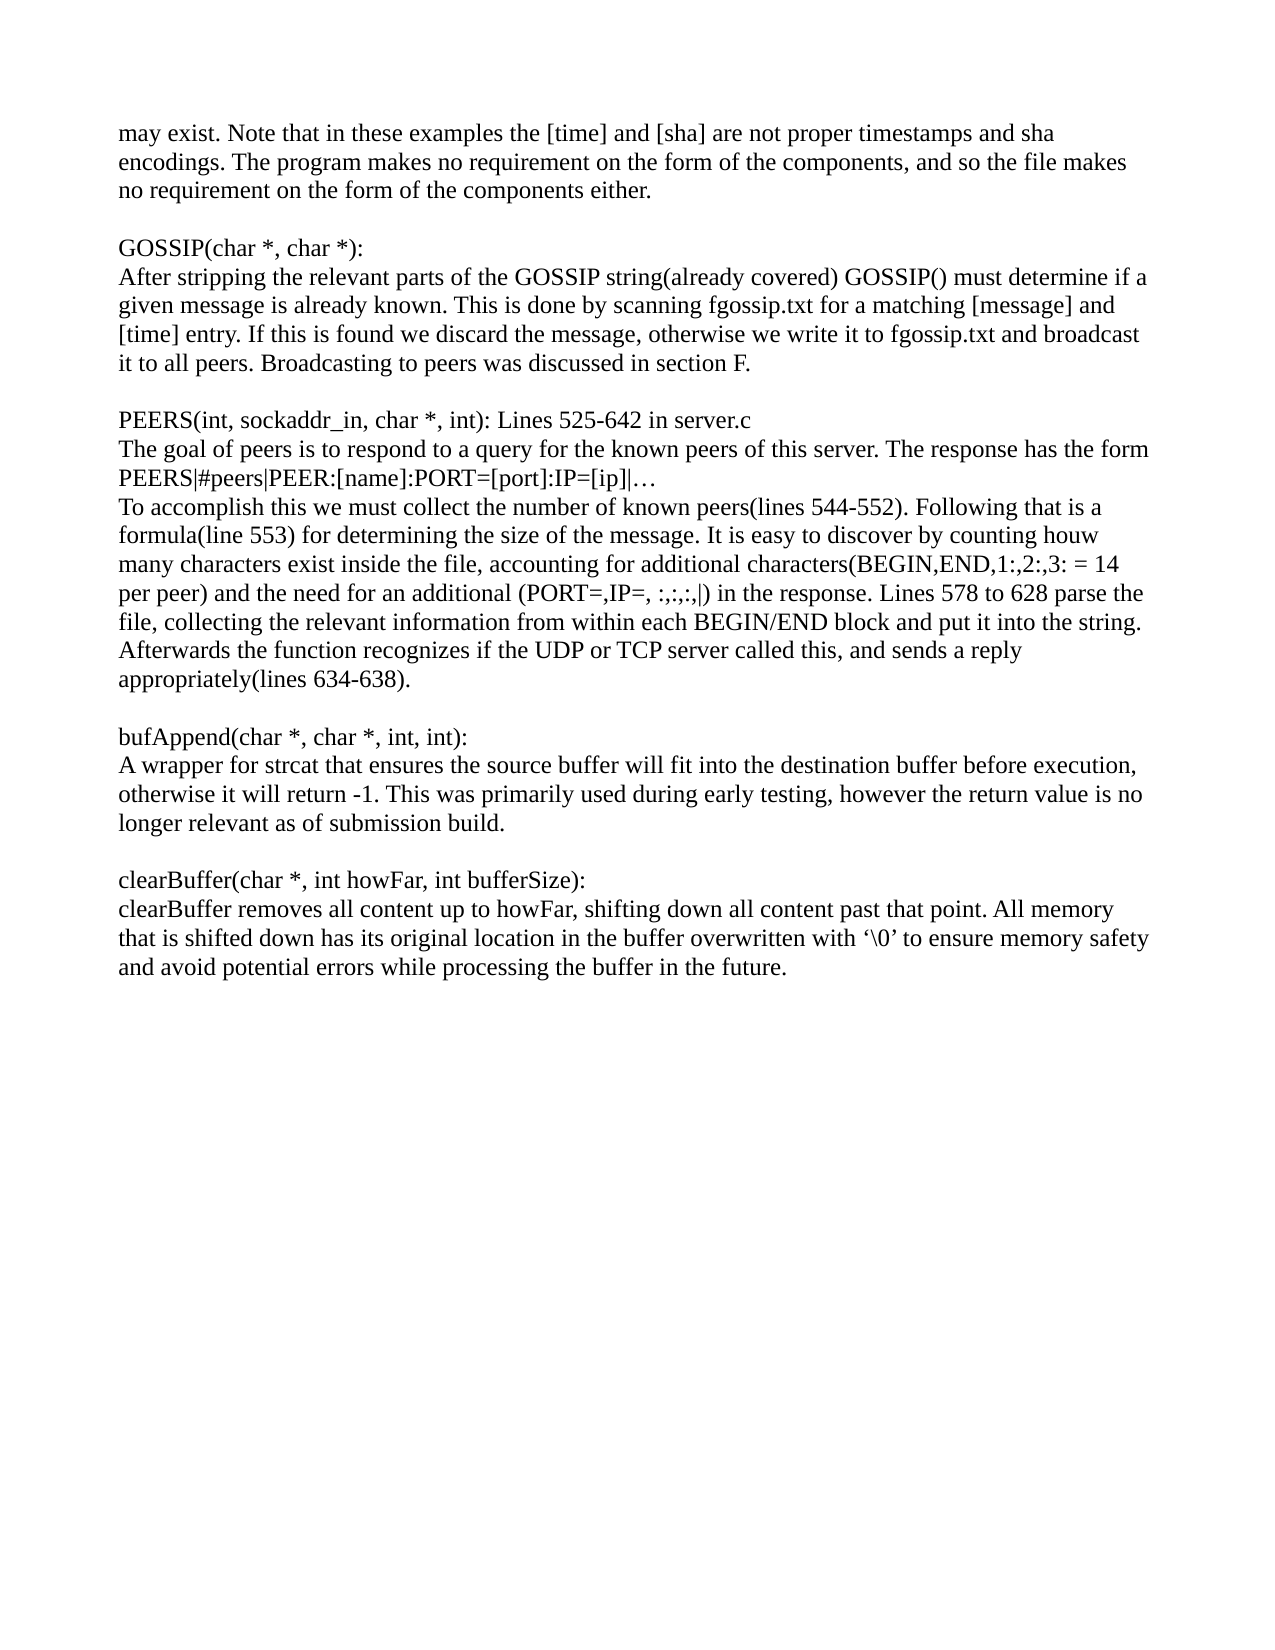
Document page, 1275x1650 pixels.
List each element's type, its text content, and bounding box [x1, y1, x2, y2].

text GOSSIP(char *, char *): [118, 233, 1157, 262]
text may exist. Note that in these examples the [time] and [sha] are not proper timestamps and sha encodings. The program makes no requirement on the form of the components, and so the file makes no requirement on the form of the components either. [118, 118, 1157, 204]
text bufAppend(char *, char *, int, int): [118, 722, 1157, 751]
text clearBuffer removes all content up to howFar, shifting down all content past that point. All memory that is shifted down has its original location in the buffer overwritten with ‘\0’ to ensure memory safety and avoid potential errors while processing the buffer in the future. [118, 894, 1157, 981]
text The goal of peers is to respond to a query for the known peers of this server. The response has the form PEERS|#peers|PEER:[name]:PORT=[port]:IP=[ip]|… [118, 434, 1157, 492]
text PEERS(int, sockaddr_in, char *, int): Lines 525-642 in server.c [118, 406, 1157, 434]
text clearBuffer(char *, int howFar, int bufferSize): [118, 866, 1157, 894]
text A wrapper for strcat that ensures the source buffer will fit into the destination buffer before execution, otherwise it will return -1. This was primarily used during early testing, however the return value is no longer relevant as of submission build. [118, 751, 1157, 837]
text To accomplish this we must collect the number of known peers(lines 544-552). Following that is a formula(line 553) for determining the size of the message. It is easy to discover by counting houw many characters exist inside the file, accounting for additional characters(BEGIN,END,1:,2:,3: = 14 per peer) and the need for an additional (PORT=,IP=, :,:,:,|) in the response. Lines 578 to 628 parse the file, collecting the relevant information from within each BEGIN/END block and put it into the string. Afterwards the function recognizes if the UDP or TCP server called this, and sends a reply appropriately(lines 634-638). [118, 492, 1157, 693]
text After stripping the relevant parts of the GOSSIP string(already covered) GOSSIP() must determine if a given message is already known. This is done by scanning fgossip.txt for a matching [message] and [time] entry. If this is found we discard the message, otherwise we write it to fgossip.txt and broadcast it to all peers. Broadcasting to peers was discussed in section F. [118, 262, 1157, 377]
